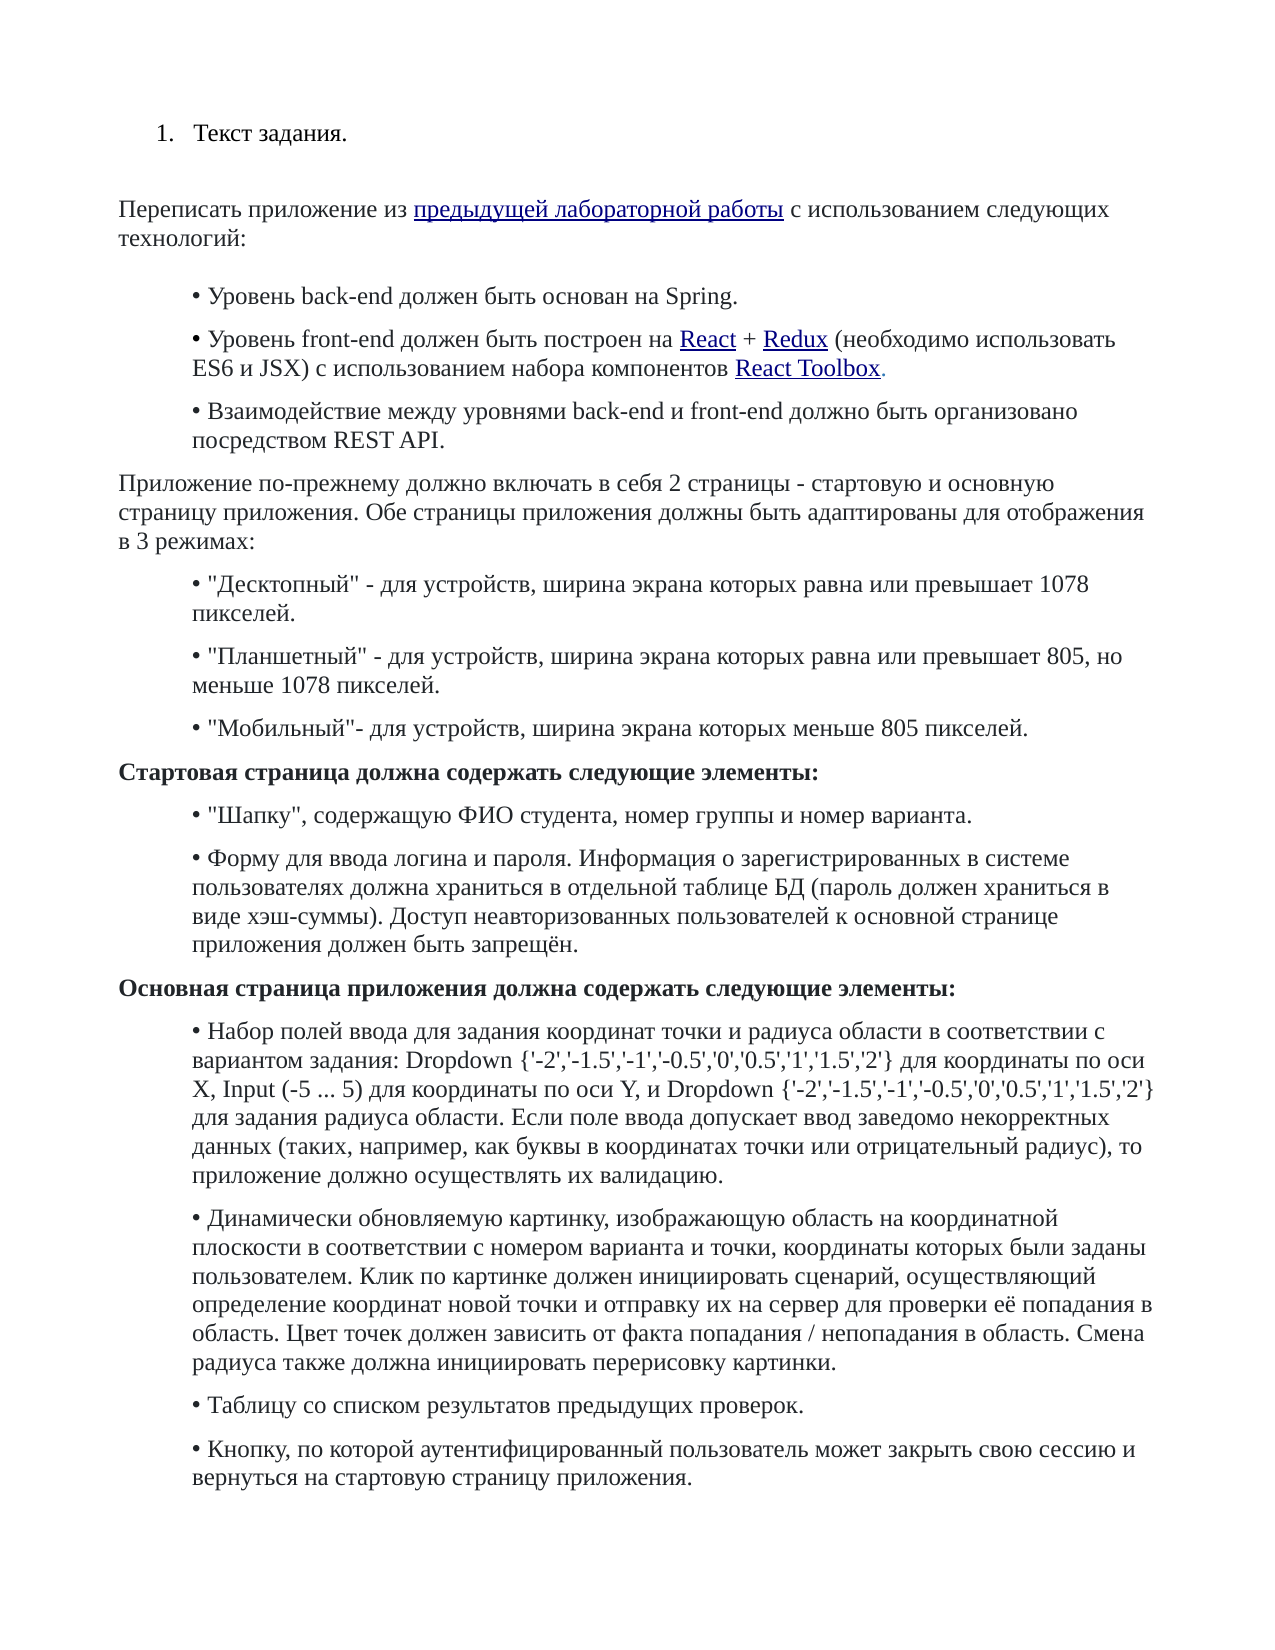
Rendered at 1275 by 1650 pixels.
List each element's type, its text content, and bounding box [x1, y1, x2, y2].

list Набор полей ввода для задания координат точки и радиуса области в соответствии с вариантом задания: Dropdown {'-2','-1.5','-1','-0.5','0','0.5','1','1.5','2'} для координаты по оси X, Input (-5 ... 5) для координаты по оси Y, и Dropdown {'-2','-1.5','-1','-0.5','0','0.5','1','1.5','2'} для задания радиуса области. Если поле ввода допускает ввод заведомо некорректных данных (таких, например, как буквы в координатах точки или отрицательный радиус), то приложение должно осуществлять их валидацию. [118, 1016, 1157, 1189]
list "Десктопный" - для устройств, ширина экрана которых равна или превышает 1078 пикселей. [118, 569, 1157, 627]
list Взаимодействие между уровнями back-end и front-end должно быть организовано посредством REST API. [118, 396, 1157, 454]
list "Мобильный"- для устройств, ширина экрана которых меньше 805 пикселей. [118, 713, 1157, 742]
list Уровень back-end должен быть основан на Spring. [118, 281, 1157, 309]
list Таблицу со списком результатов предыдущих проверок. [118, 1390, 1157, 1419]
list "Планшетный" - для устройств, ширина экрана которых равна или превышает 805, но меньше 1078 пикселей. [118, 641, 1157, 699]
list "Шапку", содержащую ФИО студента, номер группы и номер варианта. [118, 800, 1157, 829]
list Динамически обновляемую картинку, изображающую область на координатной плоскости в соответствии с номером варианта и точки, координаты которых были заданы пользователем. Клик по картинке должен инициировать сценарий, осуществляющий определение координат новой точки и отправку их на сервер для проверки её попадания в область. Цвет точек должен зависить от факта попадания / непопадания в область. Смена радиуса также должна инициировать перерисовку картинки. [118, 1203, 1157, 1376]
text Переписать приложение из предыдущей лабораторной работы с использованием следующих технологий: [118, 194, 1157, 252]
list Форму для ввода логина и пароля. Информация о зарегистрированных в системе пользователях должна храниться в отдельной таблице БД (пароль должен храниться в виде хэш-суммы). Доступ неавторизованных пользователей к основной странице приложения должен быть запрещён. [118, 843, 1157, 958]
list Текст задания. [156, 118, 1157, 147]
text Основная страница приложения должна содержать следующие элементы: [118, 973, 1157, 1002]
list Уровень front-end должен быть построен на React + Redux (необходимо использовать ES6 и JSX) с использованием набора компонентов React Toolbox. [118, 324, 1157, 382]
text Приложение по-прежнему должно включать в себя 2 страницы - стартовую и основную страницу приложения. Обе страницы приложения должны быть адаптированы для отображения в 3 режимах: [118, 468, 1157, 554]
text Стартовая страница должна содержать следующие элементы: [118, 757, 1157, 785]
list Кнопку, по которой аутентифицированный пользователь может закрыть свою сессию и вернуться на стартовую страницу приложения. [118, 1434, 1157, 1491]
